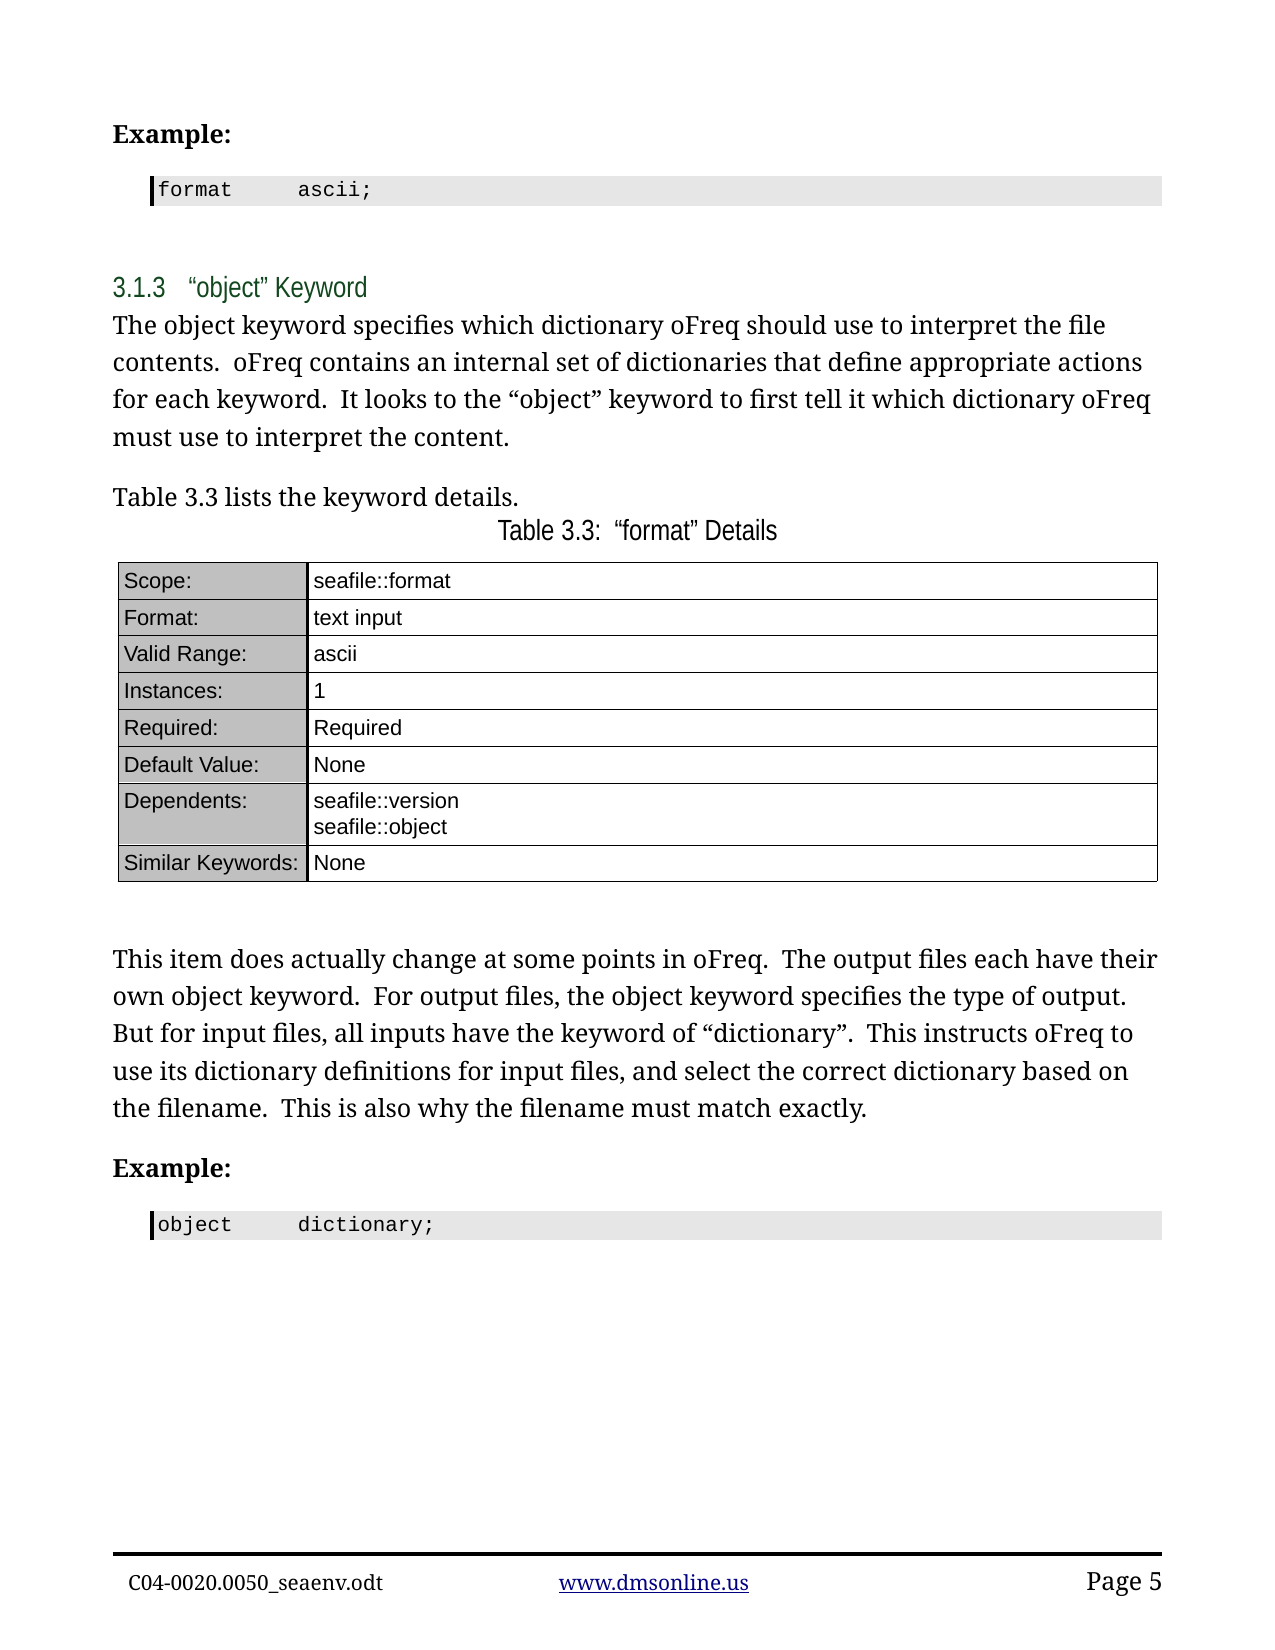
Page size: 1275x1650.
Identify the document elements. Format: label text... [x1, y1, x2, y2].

table_cell Required: [119, 710, 306, 746]
text The object keyword specifies which dictionary oFreq should use to interpret the file contents. oFreq contains an internal set of dictionaries that define appropriate actions for each keyword. It looks to the “object” keyword to first tell it which dictionary oFreq must use to interpret the content. [112, 307, 1162, 453]
table_cell Required [309, 710, 1157, 746]
table_header seafile::format [309, 563, 1157, 599]
table_cell None [309, 747, 1157, 782]
table_cell Instances: [119, 673, 306, 709]
table_cell None [309, 846, 1157, 881]
text object dictionary; [154, 1211, 1162, 1240]
text Table 3.3: “format” Details [112, 513, 1162, 547]
text Example: [112, 1151, 1162, 1185]
table_cell seafile::version seafile::object [309, 784, 1157, 844]
text format ascii; [154, 176, 1162, 206]
subtitle “object” Keyword [112, 271, 1162, 304]
table_cell 1 [309, 673, 1157, 709]
table_cell Default Value: [119, 747, 306, 782]
table_cell Format: [119, 600, 306, 635]
table_header Scope: [119, 563, 306, 599]
table_cell Valid Range: [119, 636, 306, 672]
table_cell Dependents: [119, 784, 306, 844]
text Table 3.3 lists the keyword details. [112, 479, 1162, 513]
table_cell ascii [309, 636, 1157, 672]
text Example: [112, 117, 1162, 151]
text This item does actually change at some points in oFreq. The output files each have their own object keyword. For output files, the object keyword specifies the type of output. But for input files, all inputs have the keyword of “dictionary”. This instructs oFreq to use its dictionary definitions for input files, and select the correct dictionary based on the filename. This is also why the filename must match exactly. [112, 941, 1162, 1125]
table_cell Similar Keywords: [119, 846, 306, 881]
table_cell text input [309, 600, 1157, 635]
